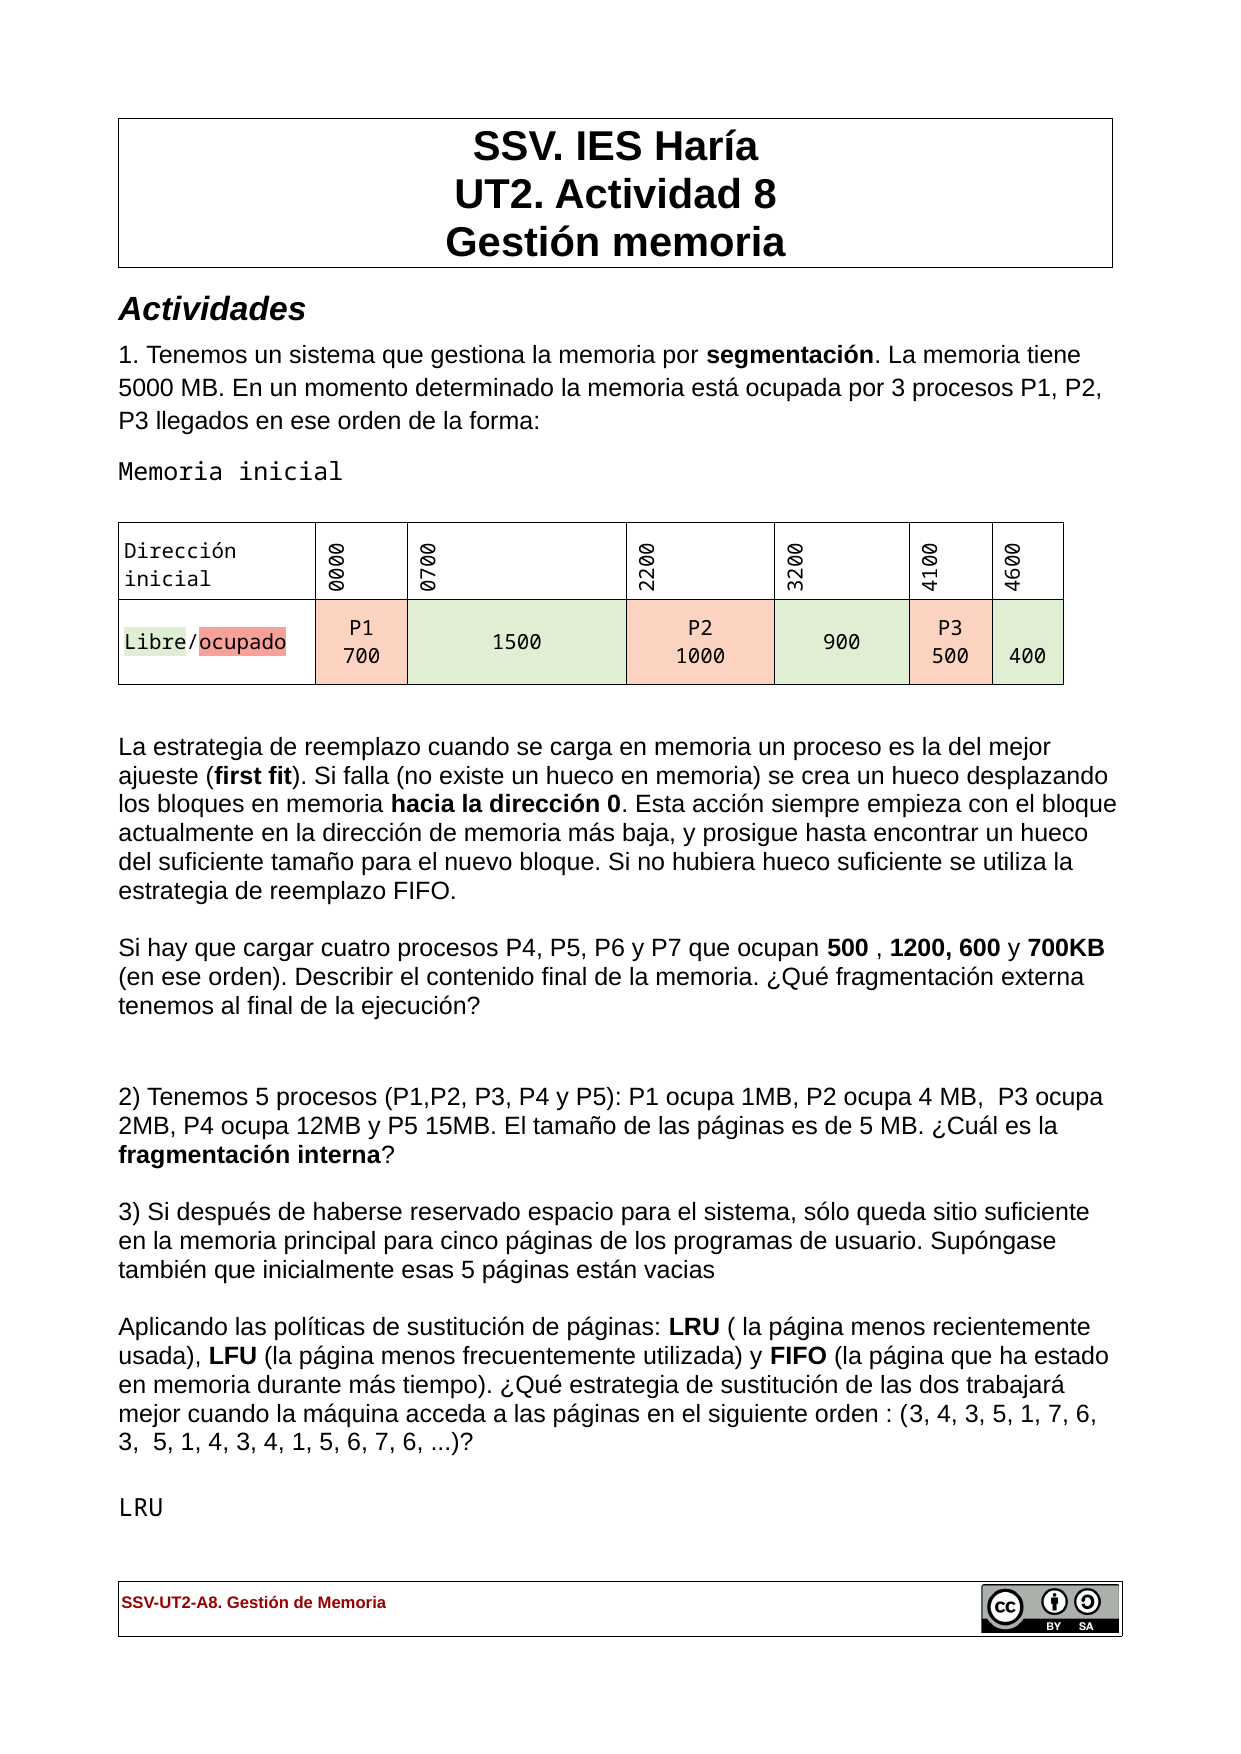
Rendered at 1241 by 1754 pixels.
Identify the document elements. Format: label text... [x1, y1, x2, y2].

text UT2. Actividad 8 [119, 166, 1112, 214]
table_cell 1500 [408, 600, 626, 684]
text Si hay que cargar cuatro procesos P4, P5, P6 y P7 que ocupan 500 , 1200, 600 y 700KB (en ese orden). Describir el contenido final de la memoria. ¿Qué fragmentación externa tenemos al final de la ejecución? [118, 933, 1122, 1019]
table_header 4600 [993, 523, 1063, 598]
table_cell P1 700 [316, 600, 407, 684]
table_header Dirección inicial [119, 523, 315, 598]
text LRU [118, 1490, 1122, 1524]
table_cell 900 [775, 600, 909, 684]
picture [981, 1584, 1119, 1633]
text La estrategia de reemplazo cuando se carga en memoria un proceso es la del mejor ajueste (first fit). Si falla (no existe un hueco en memoria) se crea un hueco desplazando los bloques en memoria hacia la dirección 0. Esta acción siempre empieza con el bloque actualmente en la dirección de memoria más baja, y prosigue hasta encontrar un hueco del suficiente tamaño para el nuevo bloque. Si no hubiera hueco suficiente se utiliza la estrategia de reemplazo FIFO. [118, 732, 1122, 904]
table_header 2200 [627, 523, 774, 598]
text 3) Si después de haberse reservado espacio para el sistema, sólo queda sitio suficiente en la memoria principal para cinco páginas de los programas de usuario. Supóngase también que inicialmente esas 5 páginas están vacias [118, 1197, 1122, 1283]
table_header 0700 [408, 523, 626, 598]
text 2) Tenemos 5 procesos (P1,P2, P3, P4 y P5): P1 ocupa 1MB, P2 ocupa 4 MB, P3 ocupa 2MB, P4 ocupa 12MB y P5 15MB. El tamaño de las páginas es de 5 MB. ¿Cuál es la fragmentación interna? [118, 1082, 1122, 1168]
table_header 0000 [316, 523, 407, 598]
table_cell Libre/ocupado [119, 600, 315, 684]
text SSV. IES Haría [119, 119, 1112, 166]
table_cell 400 [993, 600, 1063, 684]
table_cell P3 500 [910, 600, 992, 684]
table_header 4100 [910, 523, 992, 598]
subtitle Actividades [118, 289, 1122, 328]
text 1. Tenemos un sistema que gestiona la memoria por segmentación. La memoria tiene 5000 MB. En un momento determinado la memoria está ocupada por 3 procesos P1, P2, P3 llegados en ese orden de la forma: [118, 340, 1122, 435]
text Gestión memoria [119, 214, 1112, 267]
text Aplicando las políticas de sustitución de páginas: LRU ( la página menos recientemente usada), LFU (la página menos frecuentemente utilizada) y FIFO (la página que ha estado en memoria durante más tiempo). ¿Qué estrategia de sustitución de las dos trabajará mejor cuando la máquina acceda a las páginas en el siguiente orden : (3, 4, 3, 5, 1, 7, 6, 3, 5, 1, 4, 3, 4, 1, 5, 6, 7, 6, ...)? [118, 1312, 1122, 1456]
table_header 3200 [775, 523, 909, 598]
text Memoria inicial [118, 454, 1122, 488]
table_cell P2 1000 [627, 600, 774, 684]
